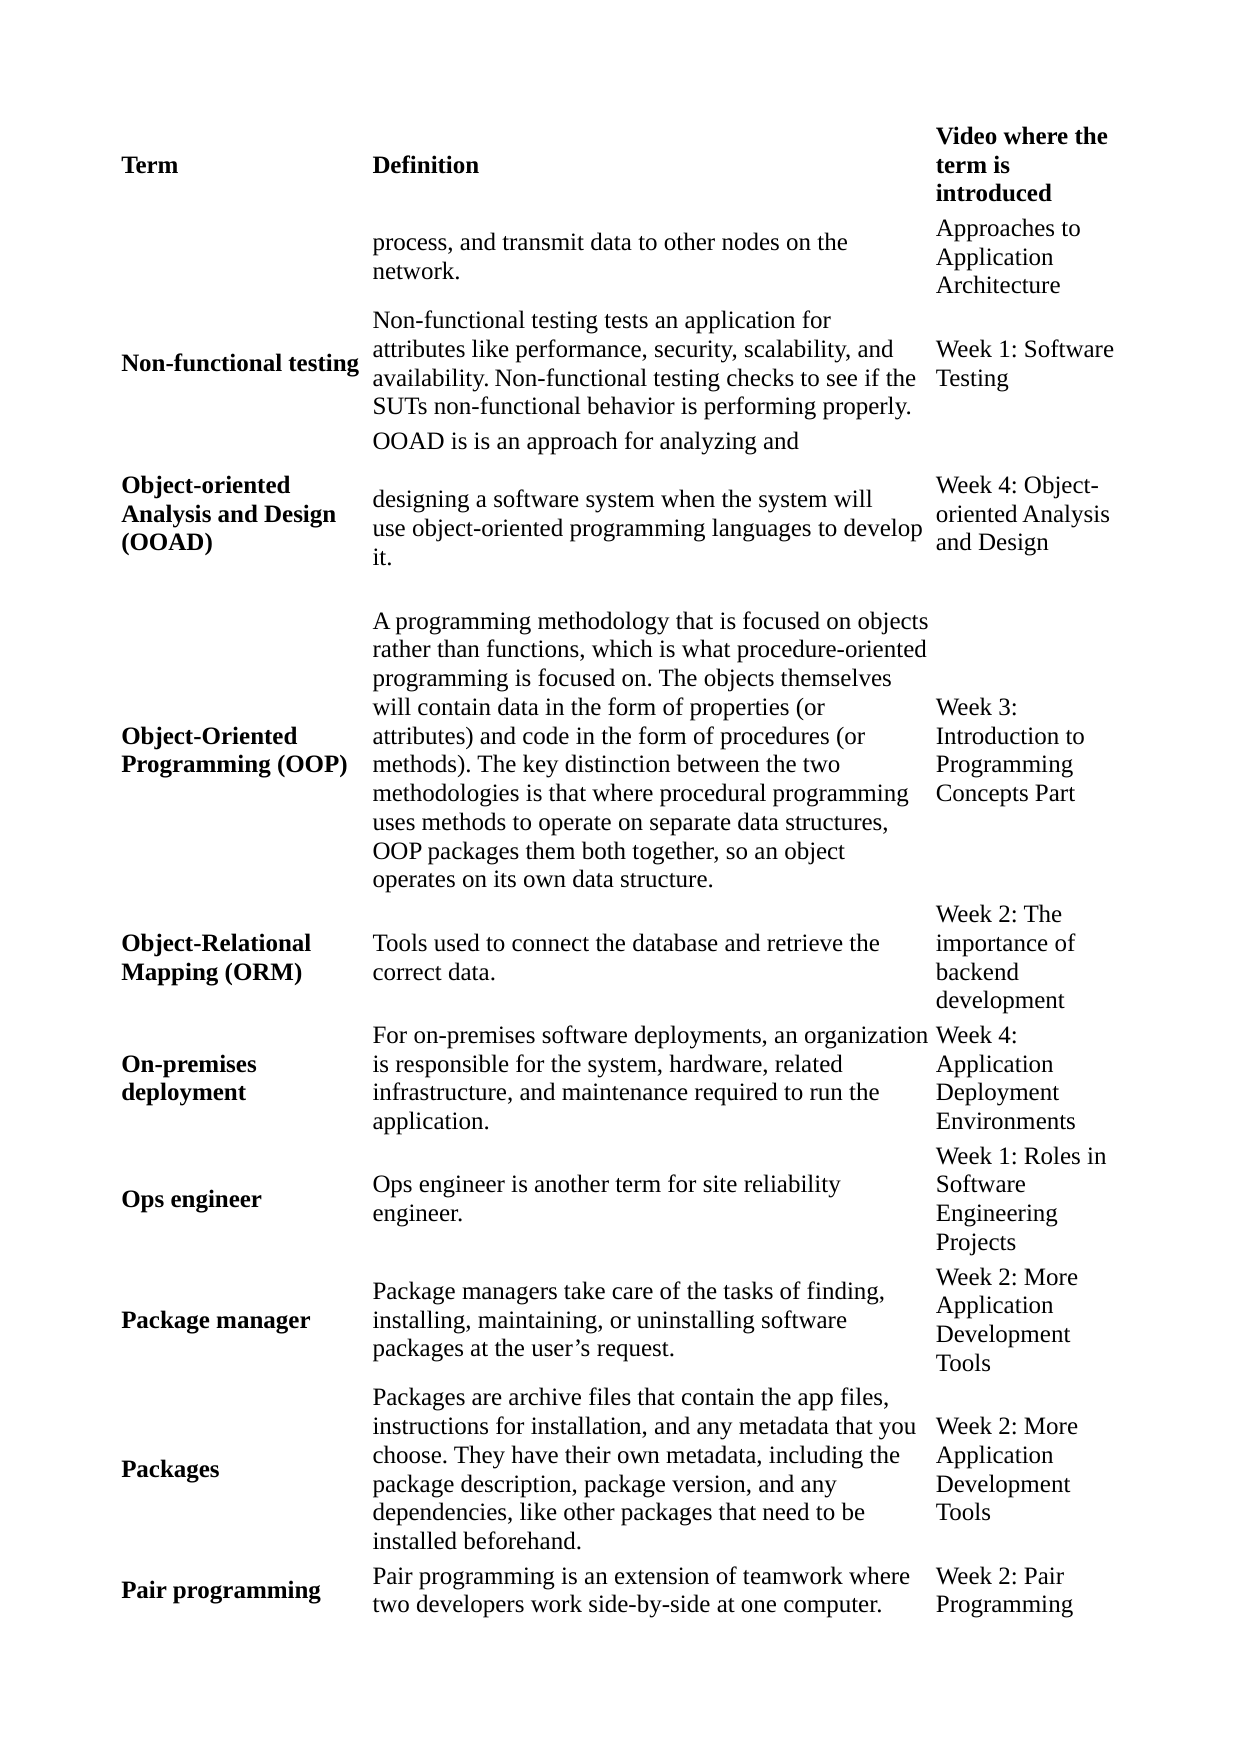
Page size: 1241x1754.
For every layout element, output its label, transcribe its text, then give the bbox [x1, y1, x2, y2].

table_cell Week 2: The importance of backend development [933, 896, 1122, 1017]
table_cell Package manager [118, 1259, 369, 1379]
table_cell Packages are archive files that contain the app files, instructions for installation, and any metadata that you choose. They have their own metadata, including the package description, package version, and any dependencies, like other packages that need to be installed beforehand. [369, 1380, 933, 1558]
table_cell A programming methodology that is focused on objects rather than functions, which is what procedure-oriented programming is focused on. The objects themselves will contain data in the form of properties (or attributes) and code in the form of procedures (or methods). The key distinction between the two methodologies is that where procedural programming uses methods to operate on separate data structures, OOP packages them both together, so an object operates on its own data structure. [369, 603, 933, 896]
table_cell Packages [118, 1380, 369, 1558]
table_cell Approaches to Application Architecture [933, 210, 1122, 302]
table_cell Week 4: Application Deployment Environments [933, 1017, 1122, 1138]
table_cell Object-oriented Analysis and Design (OOAD) [118, 423, 369, 603]
table_cell On-premises deployment [118, 1017, 369, 1138]
table_header Term [118, 118, 369, 210]
table_cell Week 2: More Application Development Tools [933, 1259, 1122, 1379]
table_cell Non-functional testing [118, 302, 369, 423]
table_cell Week 1: Software Testing [933, 302, 1122, 423]
table_cell Week 4: Object-oriented Analysis and Design [933, 423, 1122, 603]
table_cell Week 3: Introduction to Programming Concepts Part [933, 603, 1122, 896]
table_cell Object-Relational Mapping (ORM) [118, 896, 369, 1017]
table_cell Week 1: Roles in Software Engineering Projects [933, 1138, 1122, 1259]
table_header Video where the term is introduced [933, 118, 1122, 210]
table_cell process, and transmit data to other nodes on the network. [369, 210, 933, 302]
table_header Definition [369, 118, 933, 210]
table_cell For on-premises software deployments, an organization is responsible for the system, hardware, related infrastructure, and maintenance required to run the application. [369, 1017, 933, 1138]
table_cell Tools used to connect the database and retrieve the correct data. [369, 896, 933, 1017]
table_cell Week 2: Pair Programming [933, 1558, 1122, 1621]
table_cell Pair programming [118, 1558, 369, 1621]
table_cell Package managers take care of the tasks of finding, installing, maintaining, or uninstalling software packages at the user’s request. [369, 1259, 933, 1379]
table_cell Non-functional testing tests an application for attributes like performance, security, scalability, and availability. Non-functional testing checks to see if the SUTs non-functional behavior is performing properly. [369, 302, 933, 423]
table_cell Pair programming is an extension of teamwork where two developers work side-by-side at one computer. [369, 1558, 933, 1621]
table_cell Ops engineer is another term for site reliability engineer. [369, 1138, 933, 1259]
table_cell [118, 210, 369, 302]
table_cell Ops engineer [118, 1138, 369, 1259]
table_cell Week 2: More Application Development Tools [933, 1380, 1122, 1558]
table_cell OOAD is is an approach for analyzing and designing a software system when the system will use object-oriented programming languages to develop it. [369, 423, 933, 603]
table_cell Object-Oriented Programming (OOP) [118, 603, 369, 896]
